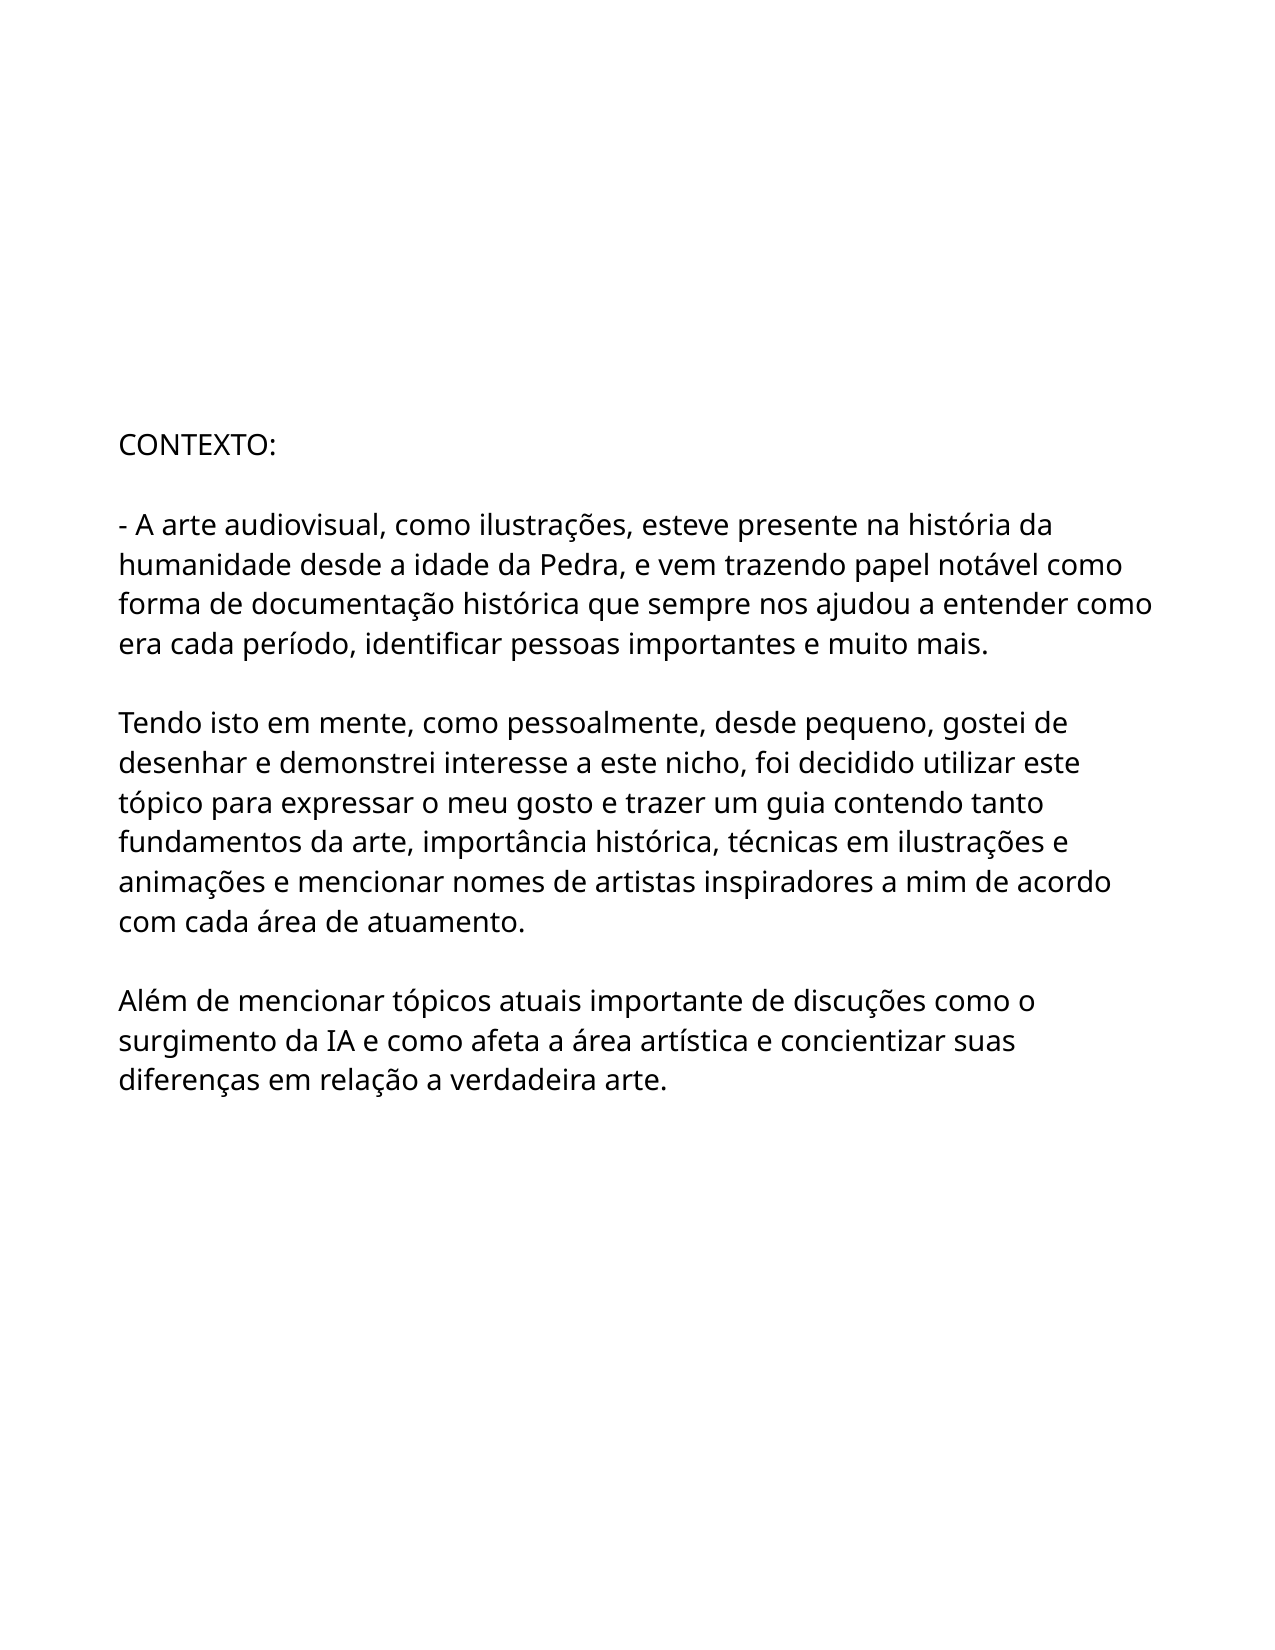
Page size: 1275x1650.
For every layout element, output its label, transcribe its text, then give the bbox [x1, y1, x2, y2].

text Tendo isto em mente, como pessoalmente, desde pequeno, gostei de desenhar e demonstrei interesse a este nicho, foi decidido utilizar este tópico para expressar o meu gosto e trazer um guia contendo tanto fundamentos da arte, importância histórica, técnicas em ilustrações e animações e mencionar nomes de artistas inspiradores a mim de acordo com cada área de atuamento. [118, 702, 1157, 941]
text Além de mencionar tópicos atuais importante de discuções como o surgimento da IA e como afeta a área artística e concientizar suas diferenças em relação a verdadeira arte. [118, 980, 1157, 1099]
text - A arte audiovisual, como ilustrações, esteve presente na história da humanidade desde a idade da Pedra, e vem trazendo papel notável como forma de documentação histórica que sempre nos ajudou a entender como era cada período, identificar pessoas importantes e muito mais. [118, 504, 1157, 663]
text CONTEXTO: [118, 425, 1157, 464]
